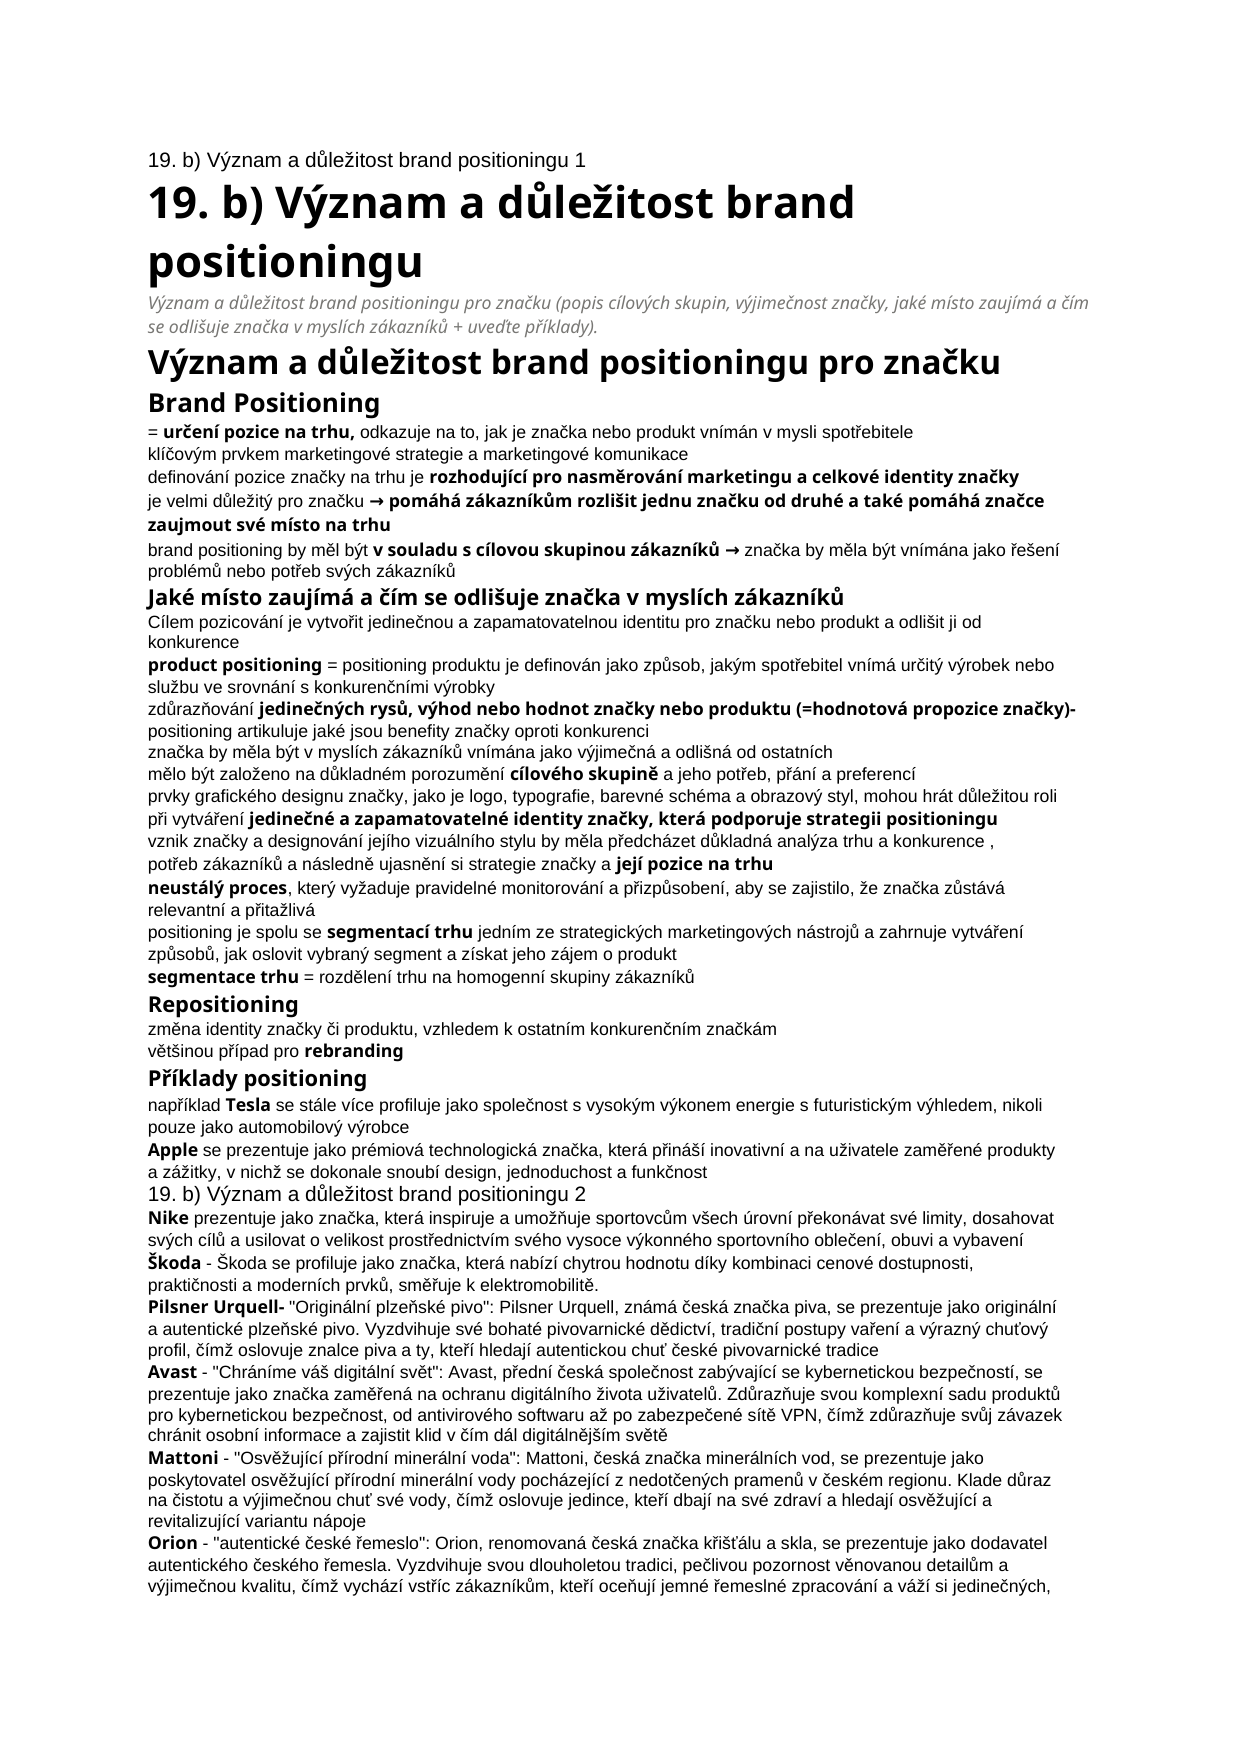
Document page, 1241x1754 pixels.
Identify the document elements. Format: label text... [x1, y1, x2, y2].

text Význam a důležitost brand positioningu pro značku (popis cílových skupin, výjimečnost značky, jaké místo zaujímá a čím [148, 291, 1093, 315]
text zaujmout své místo na trhu [148, 513, 1093, 537]
text klíčovým prvkem marketingové strategie a marketingové komunikace [148, 444, 1093, 464]
text většinou případ pro rebranding [148, 1039, 1093, 1063]
text a autentické plzeňské pivo. Vyzdvihuje své bohaté pivovarnické dědictví, tradiční postupy vaření a výrazný chuťový [148, 1319, 1093, 1339]
text pouze jako automobilový výrobce [148, 1117, 1093, 1137]
text 19. b) Význam a důležitost brand positioningu 1 [148, 148, 1093, 172]
text 19. b) Význam a důležitost brand positioningu 2 [148, 1182, 1093, 1206]
text autentického českého řemesla. Vyzdvihuje svou dlouholetou tradici, pečlivou pozornost věnovanou detailům a [148, 1555, 1093, 1575]
text změna identity značky či produktu, vzhledem k ostatním konkurenčním značkám [148, 1018, 1093, 1039]
text se odlišuje značka v myslích zákazníků + uveďte příklady). [148, 315, 1093, 339]
text při vytváření jedinečné a zapamatovatelné identity značky, která podporuje strategii positioningu [148, 806, 1093, 831]
text = určení pozice na trhu, odkazuje na to, jak je značka nebo produkt vnímán v mysli spotřebitele [148, 420, 1093, 444]
text Jaké místo zaujímá a čím se odlišuje značka v myslích zákazníků [148, 582, 1093, 611]
text brand positioning by měl být v souladu s cílovou skupinou zákazníků → značka by měla být vnímána jako řešení [148, 537, 1093, 561]
text Avast - "Chráníme váš digitální svět": Avast, přední česká společnost zabývající se kybernetickou bezpečností, se [148, 1360, 1093, 1384]
text zdůrazňování jedinečných rysů, výhod nebo hodnot značky nebo produktu (=hodnotová propozice značky)- [148, 697, 1093, 721]
text potřeb zákazníků a následně ujasnění si strategie značky a její pozice na trhu [148, 851, 1093, 875]
text na čistotu a výjimečnou chuť své vody, čímž oslovuje jedince, kteří dbají na své zdraví a hledají osvěžující a [148, 1490, 1093, 1510]
text chránit osobní informace a zajistit klid v čím dál digitálnějším světě [148, 1425, 1093, 1445]
text Orion - "autentické české řemeslo": Orion, renomovaná česká značka křišťálu a skla, se prezentuje jako dodavatel [148, 1531, 1093, 1555]
text Repositioning [148, 988, 1093, 1018]
text službu ve srovnání s konkurenčními výrobky [148, 676, 1093, 697]
text Cílem pozicování je vytvořit jedinečnou a zapamatovatelnou identitu pro značku nebo produkt a odlišit ji od [148, 611, 1093, 632]
text 19. b) Význam a důležitost brand positioningu [148, 172, 1093, 291]
text Význam a důležitost brand positioningu pro značku [148, 339, 1093, 384]
text profil, čímž oslovuje znalce piva a ty, kteří hledají autentickou chuť české pivovarnické tradice [148, 1339, 1093, 1360]
text Brand Positioning [148, 384, 1093, 420]
text značka by měla být v myslích zákazníků vnímána jako výjimečná a odlišná od ostatních [148, 741, 1093, 762]
text positioning artikuluje jaké jsou benefity značky oproti konkurenci [148, 721, 1093, 741]
text neustálý proces, který vyžaduje pravidelné monitorování a přizpůsobení, aby se zajistilo, že značka zůstává [148, 875, 1093, 899]
text například Tesla se stále více profiluje jako společnost s vysokým výkonem energie s futuristickým výhledem, nikoli [148, 1093, 1093, 1117]
text pro kybernetickou bezpečnost, od antivirového softwaru až po zabezpečené sítě VPN, čímž zdůrazňuje svůj závazek [148, 1404, 1093, 1425]
text Pilsner Urquell- "Originální plzeňské pivo": Pilsner Urquell, známá česká značka piva, se prezentuje jako originální [148, 1295, 1093, 1319]
text Apple se prezentuje jako prémiová technologická značka, která přináší inovativní a na uživatele zaměřené produkty [148, 1137, 1093, 1161]
text product positioning = positioning produktu je definován jako způsob, jakým spotřebitel vnímá určitý výrobek nebo [148, 652, 1093, 676]
text konkurence [148, 632, 1093, 652]
text problémů nebo potřeb svých zákazníků [148, 561, 1093, 582]
text prvky grafického designu značky, jako je logo, typografie, barevné schéma a obrazový styl, mohou hrát důležitou roli [148, 786, 1093, 806]
text vznik značky a designování jejího vizuálního stylu by měla předcházet důkladná analýza trhu a konkurence , [148, 831, 1093, 851]
text způsobů, jak oslovit vybraný segment a získat jeho zájem o produkt [148, 944, 1093, 964]
text Škoda - Škoda se profiluje jako značka, která nabízí chytrou hodnotu díky kombinaci cenové dostupnosti, [148, 1250, 1093, 1274]
text definování pozice značky na trhu je rozhodující pro nasměrování marketingu a celkové identity značky [148, 464, 1093, 489]
text revitalizující variantu nápoje [148, 1510, 1093, 1531]
text mělo být založeno na důkladném porozumění cílového skupině a jeho potřeb, přání a preferencí [148, 762, 1093, 786]
text prezentuje jako značka zaměřená na ochranu digitálního života uživatelů. Zdůrazňuje svou komplexní sadu produktů [148, 1384, 1093, 1404]
text Nike prezentuje jako značka, která inspiruje a umožňuje sportovcům všech úrovní překonávat své limity, dosahovat [148, 1206, 1093, 1230]
text positioning je spolu se segmentací trhu jedním ze strategických marketingových nástrojů a zahrnuje vytváření [148, 920, 1093, 944]
text Mattoni - "Osvěžující přírodní minerální voda": Mattoni, česká značka minerálních vod, se prezentuje jako [148, 1445, 1093, 1469]
text poskytovatel osvěžující přírodní minerální vody pocházející z nedotčených pramenů v českém regionu. Klade důraz [148, 1469, 1093, 1490]
text svých cílů a usilovat o velikost prostřednictvím svého vysoce výkonného sportovního oblečení, obuvi a vybavení [148, 1230, 1093, 1250]
text Příklady positioning [148, 1063, 1093, 1093]
text výjimečnou kvalitu, čímž vychází vstříc zákazníkům, kteří oceňují jemné řemeslné zpracování a váží si jedinečných, [148, 1575, 1093, 1596]
text segmentace trhu = rozdělení trhu na homogenní skupiny zákazníků [148, 964, 1093, 988]
text relevantní a přitažlivá [148, 899, 1093, 920]
text je velmi důležitý pro značku → pomáhá zákazníkům rozlišit jednu značku od druhé a také pomáhá značce [148, 489, 1093, 513]
text praktičnosti a moderních prvků, směřuje k elektromobilitě. [148, 1274, 1093, 1295]
text a zážitky, v nichž se dokonale snoubí design, jednoduchost a funkčnost [148, 1161, 1093, 1182]
